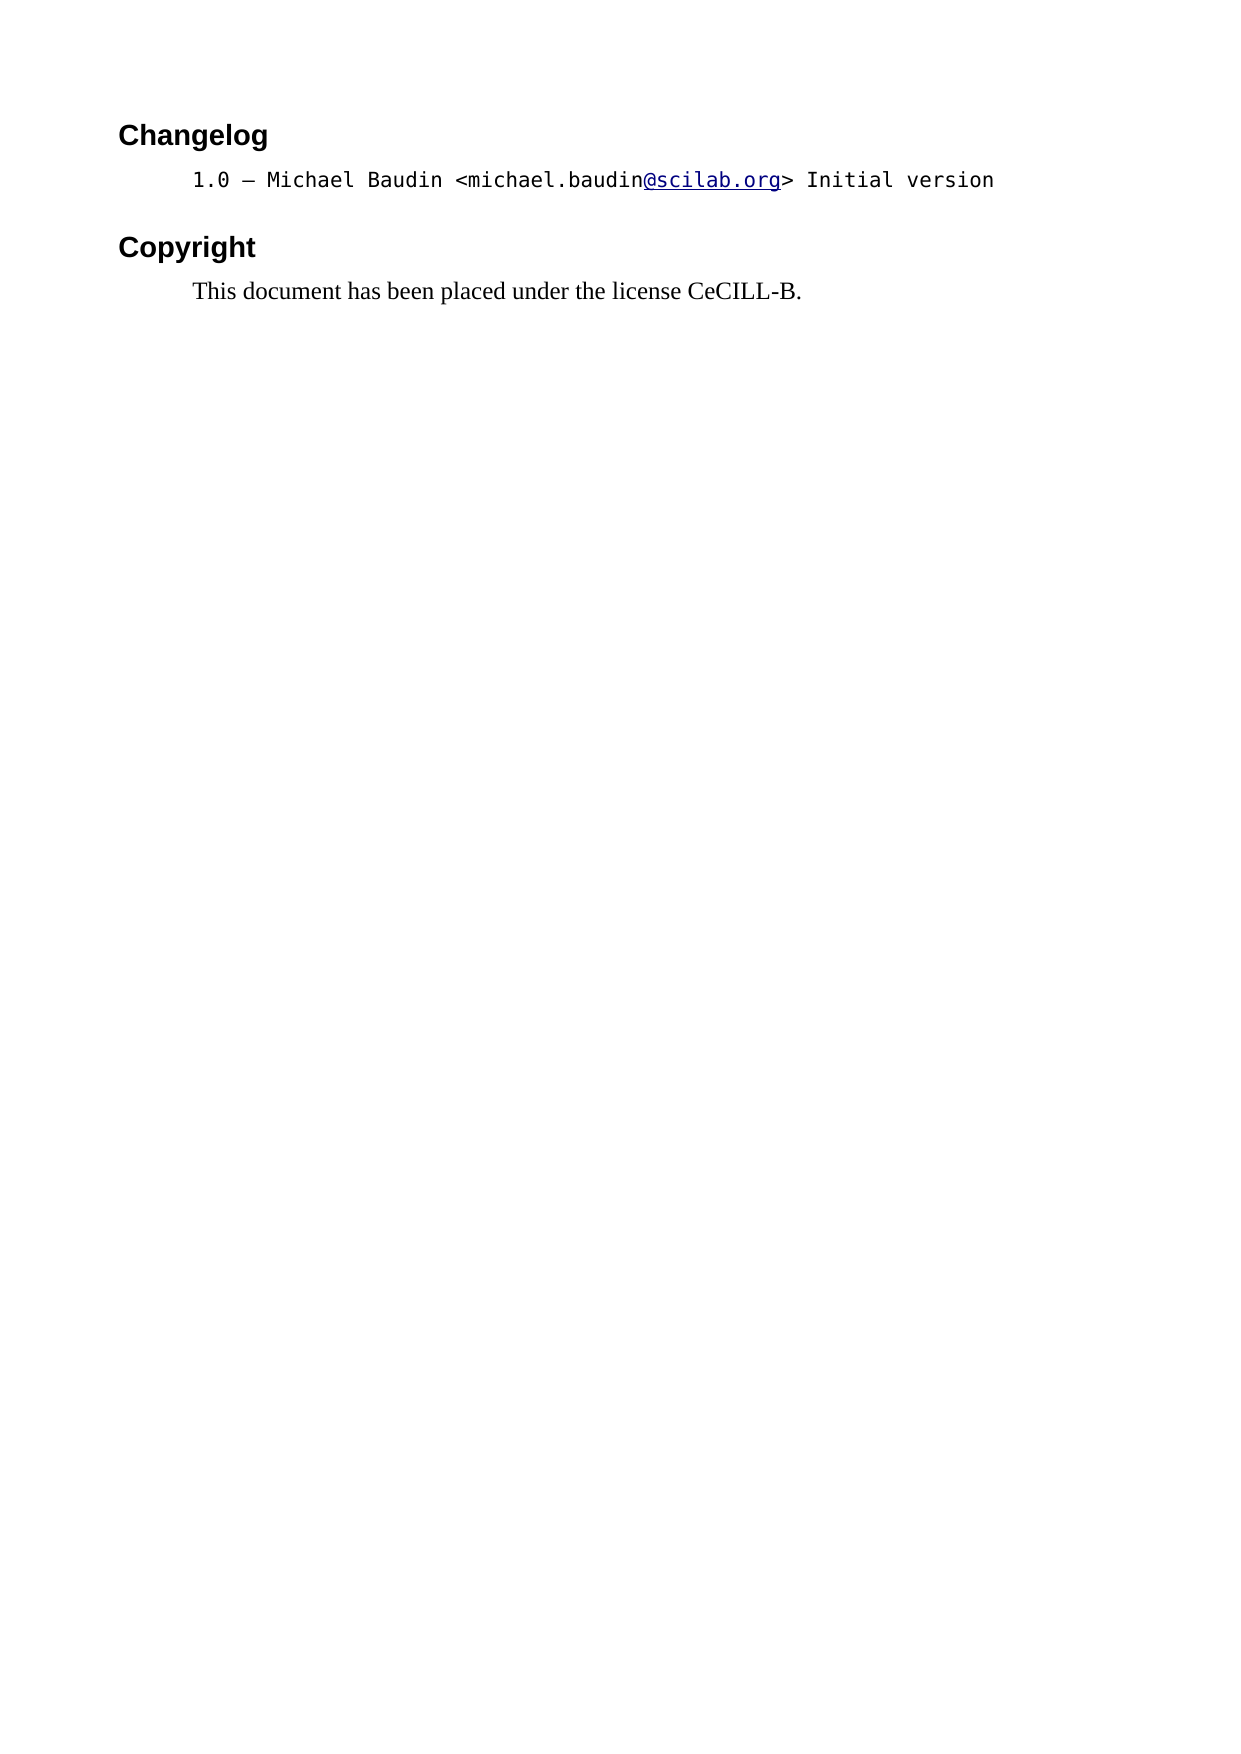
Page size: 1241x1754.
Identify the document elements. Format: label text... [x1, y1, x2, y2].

subtitle Copyright [118, 230, 1122, 264]
text This document has been placed under the license CeCILL-B. [118, 276, 1122, 305]
subtitle Changelog [118, 118, 1122, 152]
text 1.0 – Michael Baudin <michael.baudin@scilab.org> Initial version [118, 164, 1122, 193]
